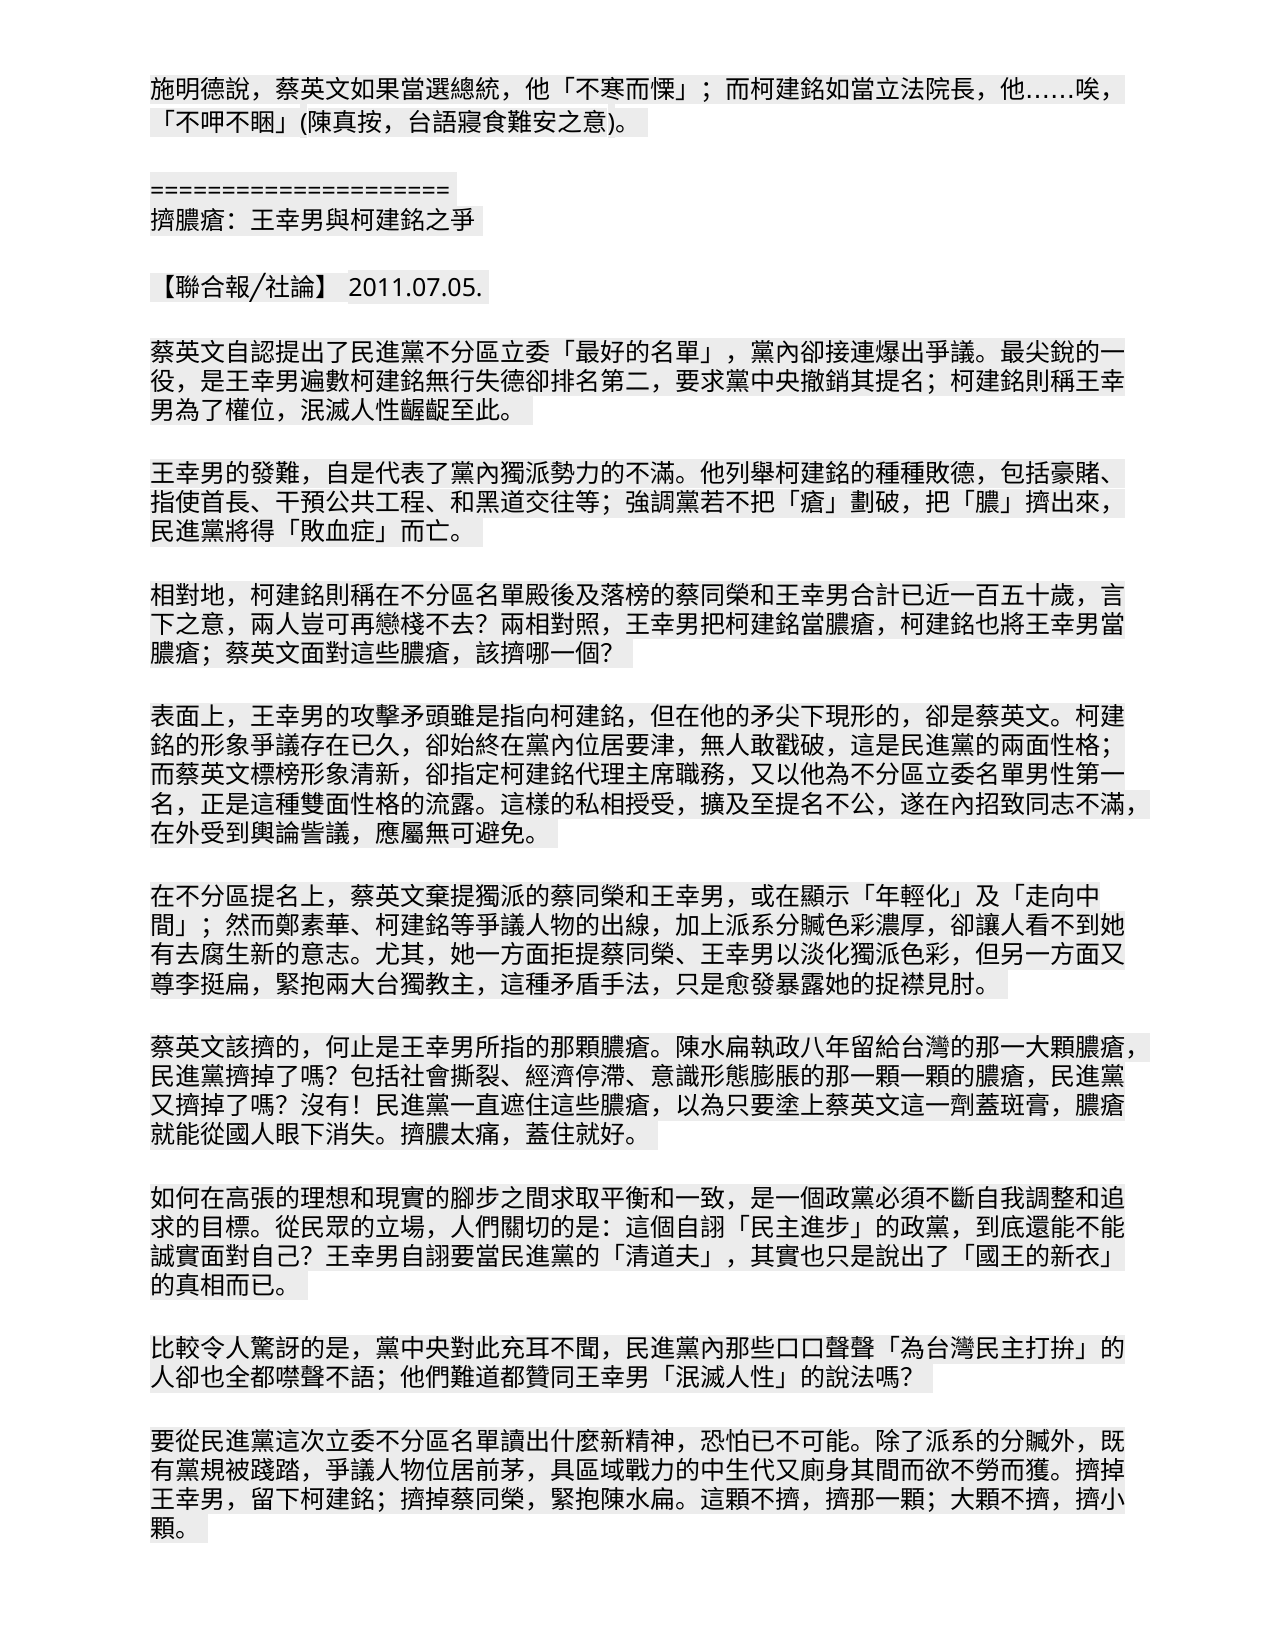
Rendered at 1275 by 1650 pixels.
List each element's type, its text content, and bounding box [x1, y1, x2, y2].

text 卡韓政變 (137)：嘴巴黨在乎清廉嗎？ 陳真 2019. 08. 06. 據說今天又有一個嘴巴黨成立，黨主席叫柯文哲。此人一會兒藍一會兒綠，這不叫超越藍綠，而是見藍說藍話，見綠說鳥話。 比方說，上午說阿扁裝病，應該再抓進去關，豈能有罪不關，法治尊嚴何在？而且痛批，就算要特赦阿扁，所有贓款也得先吐出來才行啊。可是，到了下午，場景不同，綠魂上身，它媽的竟然 "哽咽" 了，哭著說："馬英九把阿扁關起來，就是在侮辱咱台灣人！" 還有比方說，明明不是亞斯柏格症 (他自己親口說的)，卻對外瞎掰說自己就是，搔首弄姿，裝模作態。至於什麼「二二八受難者家屬」，更是一天一版本，總共有七、八種不同版本；每年每到二二八那天就哭給你看。可是，依照他的定義，全台灣至少有兩千萬個「二二八受難者家屬」。 總之，你要是對他講的話當真，恐怕會精神錯亂。不但前言不罩後語，而且滿口謊言，行事作風不擇手段，罄竹難書；栽贓抹黑連勝文的那一大堆卑鄙齷齪事，我就不說了。 前幾天，他還正氣沖天地罵蔡英文「身邊每一個人都貪污」，以此闡明為何兩年前一家大小信誓旦旦一定支持蔡英文連任，如今卻不再支持的原因，講得好像他多麼重視清廉似的。這是事實嗎？當然不是。柯文哲又不是小 BABY，都已經參與政治五、六年了，有可能這麼無知嗎？有可能兩年前都還以為民進黨很清廉，直到最近幾天才雄雄發現民進黨是個貪污黨？因此「只好」跳出來組個黨，以端正政風？ 舉個例，就談和蔡英文關係最密切的柯建銘好了。簡單這麼說，民進黨人分兩種，一種偽君子，一種真小人。柯建銘屬於後者，名聲差，清廉指數非常低，幾乎是眾人皆知的事實。 但是老實說，我對真小人並沒有太大的惡感。我對那些表面清新、滿口漂亮話、但實際上狗皮倒灶、吃飽喝足的偽君子人渣最為感冒。當然，真小人依舊還是小人。我之所以拿柯建銘為例，乃是要說明嘴巴黨柯主席對於清廉的真實態度。 關於柯建銘的清廉指數，大家請仔細看我文末引用的五篇文章就能知其一二。柯建銘其實沒有太大的政治性，而是一個靠政治撈錢、為利益集團奔走、黑白兩道通吃的「商人」。 柯文哲經常說，他最看不起那種「一邊罵中國一邊卻又努力撈人民幣」的人，那麼，柯建銘理當就是柯文哲最看不起的人，因為柯建銘的兒子就是在萬惡的中資機構工作，一家中國著名的金融銀行。依照人渣黨的標準，這就是通敵，應該以「中共同路人」的通敵罪名繩之以法才對。但是，柯文哲非但沒有「最看不起」柯建銘，反而非常推崇，說他是個「理想家」，是「現代唐吉訶德」。 大家看到這裏應該先停下來，先跳到最後面把我所附的幾章文章看完，然後你才能明白這位黨主席有多麼虛偽與荒唐。特別是親綠的「美麗島電子報」那兩篇文章，務必詳讀。 柯建銘辦公室對此於 2016年1月 24日發布聲明表示：這兩篇報導「均非事實，通篇均為捏造，警告即刻將該二篇文章下架，否則將提出告訴，若有人加以引用，將一併提告。」 對於具體個案方面，例如違法圍標及黑道公然跑進監獄恫嚇證人等等，我不知是否屬實，但是，柯建銘之貪瀆、受賄與關說之基本行徑，卻是事實。 但我還是得再次聲明，我並不認為柯建銘是民進黨裏頭的貪瀆代表；我的意思是說，他絕不是屬於貪最多、最無恥的那一類人，只能算是民進黨貪污學園的中段班甚至初級班，但他卻如此惡名昭彰，這可能跟他的「營業項目」太多太頻繁太明目張膽有關，甚至還涉及黑道恫嚇企圖司法作證者，因此而有清朝貪污大王、「現代和珅」之稱。 2011年，這樣一個聲名狼藉的人，在民進黨不分區立委提名中，卻被蔡英文提拔為不分區立委排名第一，對之大加吹捧，說她提出了「最好的名單」；不但外界嘩然，黨內不同派系也很不滿。民進黨前立委王幸男 (曾製造郵包炸彈炸斷前副總統謝東閔一隻手)，指控柯建銘涉嫌受賄、關說等案件。 王幸男還故意挑了兩個扁擔 (意謂著柯建銘之罪行罄竹難書)，裡面裝了40份黑資料，向民進黨具名檢舉。王幸男在檢舉資料上簽名，聲明願意自負刑責。王幸男說，「柯建銘還有很多沒有曝光的事，我都不敢講，因為我很愛民進黨，不想傷害黨，若講出來會動搖黨本。如果黨願意展開調查的話，我會全部講出來。」 王幸男同時還在報上刊登半版大幅廣告，標題是「清黨救台灣，民主大進步」。王幸男表示，「民進黨長期被派系把持，將黨當成搖錢樹」，「柯建銘的違法負面報導那麼多，罪狀多到說不清，也說不完；讓他擔任黨團總召和不分區立委都很不適合，如果不把 (柯建銘) 這個爛瘡戳破，讓膿血流出來，民進黨將會因為敗血病而死掉。」 但是，蔡英文對於此事卻只說了一句「我知道了」，之後就再也沒有下文。蔡英文甚至還指定柯建銘擔任民進黨代理黨主席，賦予他更大的權力；一丘之貉，沆瀣一氣。 後來，各方慶幸「現代和珅」柯建銘並沒有如願當上立法院院長，但卻有個人跳出來為他抱屈，那就是柯文哲。柯文哲說：「我相信柯建銘當立法院長，絕不會讓新竹人漏氣」。 後來，2016年，柯建銘參選立委，柯文哲及其父母一家人一起都來幫柯建銘站台助選。柯文哲說，他跟柯建銘早已熟識，讚揚柯建銘「是新竹市最值得支持的候選人」；還說根據他「十多年來近距離的觀察發現：柯建銘是一個很有理想性的人」，特別推崇他很會「喬事情」。 柯文哲並感嘆，大家把「喬」給污名化了。柯文哲說，「柯建銘喬的都是國家利益與政黨的理想，從不為個人利益」，讚美他是「現代唐吉訶德」，而且為理想、為國家利益而把自己弄得「傷痕累累」，「我經常說他是傷痕累累的唐吉訶德」，「如果柯建銘可以當上立法院院長，將是新竹人的光榮」。 最後，柯文哲「語重心長」地呼籲大家要「好好思考如何選出一個可以讓台灣社會變得更好、政治發展更有利的候選人」。柯文哲並批評那些批評柯建銘的人「講別人壞話，不會讓自己變好」。 我所引用柯文哲的這一堆話，至今都還留在柯建銘的臉書上。柯文哲及其父母等一家人，還幫柯建銘掃街。柯文哲母親說，他們柯家不但是柯建銘的「鐵桿支持者」，而且是「鋼做的」，永不生銹。 投票前夕的造勢晚會上，柯文哲牽著他爸爸和他媽媽的手，大力為柯建銘歡呼、獻唱。據報載，「掀起當晚的最高潮」。柯建銘於是又高票當選。 我對這個嘴巴黨沒什麼好說的。主其事者，也就是其黨主席，就像全身都是嘴巴似的，一下說這樣，一下說那樣，搔首弄姿，蠢話鳥話說不停，這大概就是這個黨的一切了。 後記： 我寫這篇文字感覺挺窩囊，因為生平最怕一個東西就是 "trivial" (瑣碎不重要的)，為什麼怕呢？因為它跟我們的生命不對等，上駟對下駟，沉重的如此沉重，輕薄者竟如此輕薄。 曾經看過這樣一個句子，忘了誰說的，或多或少說中我的感覺：“Giving an insignificant thing your attention is a form of self-disrespect.” (把注意力放在那些根本不重要的人事物上頭，基本上就是一種自我做賤。) 我們在一個小茶壺裏起風暴，為裏頭種種猥猥瑣瑣瑣瑣碎碎的無聊人低級事浪費心思，外頭卻是浩瀚時空，茫茫大海。 但我知道，島內島外皆然，說到底，世上觸目所及，盡皆瑣碎，哪有什麼 significant？唯一讓 triviality 取得重要性的方法，也許就是專注與虔誠，好讓雞毛蒜皮事彷彿能長出翅膀，飛向那難以言說的大海。 ==================== https://n.yam.com/Article/20160125525866 柯建銘、陳水扁涉嫌買票、圍標、恐嚇受刑人 美麗島電子報 吳子嘉 (美麗島電子報董事長) 調查報導 2016.01.25. 民進黨在贏得總統、多數立委席次的完全執政後，接下來的重頭戲，就是2月起即將展開的國會龍頭之爭；目前，民進黨總計有三方人馬表態爭取，分別是陳明文、蘇嘉全及柯建銘。從不同角度來看，這三人或許是各有千秋，但如果蔡英文政府真想避免重蹈當年扁執政的貪腐覆轍，讓選民願意真正相信民進黨的清廉口號，那麼，在立法院長改選之前，確實有必要慎重檢視柯建銘這個人。 2012年2月21日，當蔡英文首次競選總統失利後，王幸男在自由時報刊登一篇「清黨救台灣，民主大進步」的公開信，逐一點出他認為蔡英文不應信賴柯建銘的各種理由。 當時，由於適逢民進黨敗選不久，黨內討論焦點大多集中在「黨主席誰來接棒」，有關王幸男所指控的內容，根本不被輿論所注意。但是，在這封公開信中，卻以擦邊球的方式，點出兩段民進黨的暗黑歷史，即便到今日已隔了數年之久，若真相一旦被揭開，整個黨恐怕都將為之羞愧。 這裡所指的，除了包括當年陳水扁曾同意柯建銘拿三千萬幫助姚嘉文競選考試院院長；還有陳水扁、馬永成與柯建銘，曾在總統府內逼迫中科管理局局長李界木違法圍標。 首先，王幸男在信中提到，稱2002年「民進黨高層」同意出資三千萬元，協助姚嘉文競選考試院長，並先由柯建銘調度現金。但是，事後柯建銘卻未將款項交還給出資人，經出資人的乾媽許榮淑出面協調無效，只好透過南部蔡姓立委向柯建銘強力催討。 當時，王幸男基於保護陳水扁的理由，也擔心損傷民進黨形象，所以在信中話帶保留，語焉不詳。但日前，王幸男在接受本報採訪時提到，因目睹柯建銘正準備參選立法院長，且勝出機會甚濃，將來危害黨國將更為劇烈，不得不全盤托出。 王幸男說，有關「民進黨高層同意出資三千萬幫姚嘉文選考試院長」這件事，真正的實情是，這位民進黨高層其實就是陳水扁，他同意由柯建銘支付三千萬給答應倒戈的友黨立委，事後再由陳水扁歸墊。只是到了最後，三千萬卻未歸還給金主，才會又鬧出許榮淑出面協調、南部立委強力催討等情況。 簡言之，柯建銘借貸三千萬的目的，其實就是為了幫助姚嘉文通過考試院長同意權，而在事先進行買票。 而真正嚴重的問題是王幸男在信中的第二個爆料。他在公開信中指出，當年的中科污水放流工程，柯建銘涉嫌藉立法院黨團總召身份，以籌措總統競選經費為名，要求主事者交付工程審議委員名單及指定得標廠商。 這段話，同樣是含糊不清，但這幾天，在王幸男的安排下，當時擔任招標單位首長的李界木接受本報專訪，清楚還原當時這場荒謬的真相。當時，柯建銘涉嫌介入的工程弊案名稱是「中部科學園區、台中基地污水放流管線工程第四標」。 李界木說，柯建銘於工程標案尚未公告（民國94年8月31日）前就已經介入，而該程標的決標方式是採最有利標，程序則是由當時擔任中科管理局局長的他，負責勾選15名審議委員，包括局內4位、局外11位。接著，經徵詢委員意願後，就會組成11位成員的「審議委員會」，再讓該委員會決定投標廠商的得標順位，最後由第一名得標。 換言之，如果可以事先取得審議委員名單，再設法收買，這起十四億的工程就有很高的機會成為囊中物。 李界木回憶，他大約是在工程開標（民國94年9月29日）前三週（9月上旬）完成15位審議委員的名單勾選，交由工程招標承辦單位徵選出最後11位審議委員。沒多久，柯建銘就電召他到辦公室討論此工程案，當面告知為了籌措陳水扁2004年的總統競選經費，希望安排獻金的金主得標，所以，要求李界木提供11位審議委員的名單，以便運作金主順利得標。 當聽聞柯建銘提出這項要求後，李界木當場回應說，自己擔任中科管理局局長以來，從未向承辦單位索取過審議委員名單，所以就面有難色的婉拒了這項無理要求。 只是，過沒幾天，大約是9月下旬時，就接到總統府通知，要求李界木前往總統府，和柯建銘、馬永成等3人，一起討論這起工程招標案。 到場後，柯建銘再度提出索取名單的要求，李界木仍然堅持立場，表示無法同意，場面僵持不下。沒想到，當下馬永成起身，走向陳水扁辦公室，過沒多久，陳水扁就透過馬永成裁示「把名單交給柯建銘」。 總統命令既已下達，隔天，柯建銘就順利取得名單了。事後，工程案於民國94年9月29日開標，民國94年11月4日決標，審查期約一個多月，總共有七家公司投標，名次依序為「宏昇營造股份有限公司」、「日商大豐營造股份有限公司台灣分公司」、「泛亞工程建設股份有限公司」、「林記營造股份有限公司」、「介興營造廠股份有限公司」、「高堃營造有限公司」，以及「國登營造股份有限公司」。 李界木說，此案前前後後，總計有六組立委前來關說，分別是四組國民黨籍、二組民進黨籍。柯建銘是其中之一。 最後，該工程案經過委員會審查，依序排定決標順序，第一名廠商是「宏昇營造股份有限公司」，以新台幣1,412,496,000元得標；而柯建銘幫助的投標商「高堃營造有限公司」，排名第六，毫無機會。 結果確定後，李界木卻又接到柯建銘的召喚。這一次，柯建銘提出的要求，是要求李界木設法說服第一名的得標廠商自行放棄得標，再由李界木出面指定第六名的廠商「高堃營造有限公司」遞補。對此，李界木只好先敷衍回稱，必須先研究後才能回覆。 李界木回頭將這項要求拿去詢問工程承辦單位時，結論當然是絕對不可行，但是當李界木以電話回覆柯建銘這項結論時，柯建銘卻又再度召喚面議。而這一次，提出的要求居然是：「請第一名放棄，由第二名得標，並提供5%利益給第一名」。 李界木離開後，只好行文到公共工程委員會詢問可行性。得到答覆是，如果第一名放棄，依法規規定是不得依照順位遞補，而是一定要重新招標。在有了這個答案後，才讓柯建銘停止運作，不再「召喚李界木」。 但最令人訝異的還在後頭。 事後，李界木因諸多因素，不得不離開中科管理局局長職務，並申請退休。接著，他也因為深陷龍潭購地弊案，於2010年11月11日判刑3年6個月定讞，2010年12月29日入獄服刑，2012年12月26日假釋出獄。 就在坐牢期間，王幸男於2011年7月11日前往民進黨中央黨部，檢舉柯建銘涉及前項弊案，並提到李界木願意出面指證柯建銘涉及的工程弊案。 不料，消息傳出後，當時人正在宜蘭監獄坐牢的李界木，卻在2011年8月12日當天，突然有兩位貌似黑道的陌生男子，在沒有任何知會的情況下，以「特別面會」的方式前往宜蘭監獄探望他。談話內容，就是警告李界木不得出面幫助王幸男作證。 依據法令規定，只有立委或縣長以上官位者，才有資格能辦理「特別面會」，而且一定要立委本人，才能享受這特殊待遇。至於這兩位神秘的陌生不速之客是誰？一位姓吳，另外一位則叫做廖東和。到底是何方神聖如此神通廣大？ 雖然廖東和和吳姓男子，當時並未聲稱是代表柯建銘，但口頭是明確警告李界木不得協助王幸男指證柯建銘。也就是說，二位男子企圖協助柯建銘恐嚇證人是不爭的事實。 王幸男說，原本這段不堪入目的官場現形記，本應隨著扁案的一一落幕被埋進歷史，畢竟，柯建銘無論是之於民進黨，或是之於立法院，都還是有其一定程度的貢獻。但是，如今，當柯建銘表態願意替國家承擔、替蔡政府承擔，宣布要角逐國會龍頭後，才決定出面將整件事攤在陽光下。 對此，本報有兩個呼籲： 第一，有人敢進入國家矯正機關，恐嚇在監服刑的證人倒是少見的事例。我們的檢調司法單位是否應該依據本報導深入調查，還給國人一個免於恐懼的自由？ 第二，王幸男說，這幾天柯建銘特別請南部的「前立委同事」，懇求他留給柯建銘一條生路。但王幸男回答說：「請柯建銘留給台灣一條生路！」相較於柯建銘的惡劣行徑，這真是最卑微的懇求！ ====================== http://my-formosa.com/DOC_94875.htm 美麗島電子報編按： 美麗島電子報董事長吳子嘉，採訪李界木先生時，獲得授權，刊登其新作「和珅亂政」，並表示文中所稱「和珅」就是民進黨立法委員柯建銘。全文如下： 2016-01-24 和珅亂政 作者：李界木 / 前竹科管理局長 和珅是中國歷史上的權臣之一，滿州正紅旗人，清朝乾隆年間政治家、商人、詩人，清朝歷史上的豪商，歷史上資產最多的官員。因為貪污過鉅，被中國人視為巨貪。 和珅初為官時，精明強幹，為政清廉。但隨著權力的成長，他的私慾也日益膨脹，利用職務之便，結黨營私，聚斂錢財，並用賄賂、迫害、恐嚇、暴力、綁架等方式攏絡地方勢力、打擊政敵。 此外，和珅還親自經營工商業，開設當鋪七十五間，設大小銀號三百多間，且與英國東印度公司、廣東十三行有商業往來。成為後人所稱權傾天下、富可敵國的「貪官之王」、「貪污之王」。 清朝之中，清議力量曾多次彈劾和珅，但由於乾隆皇帝的袒護，和珅每次均能化險為夷。和珅將大部分朝中反對勢力打倒，獨攬大權。一些正直的大臣敢怒不敢言，紫禁城成為了貪污集團的政治表演舞台。 和珅死後有如下評語：「此人奸險古來稀，吾欲除之而後快。惟其善測上意，寵冠諸臣，難以除之。」；「清乾隆時，和珅當國，權傾一世」，「結黨營私，道路側目，朝士莫敢攖其鋒者。」；「此欺上瞞下之輩，吾早晚必為國除之！」。 民進黨的和珅 我早在美麗島事件 (高雄事件)之後，就與同志在美，努力從事廢除戒嚴、開放黨禁遊說工作。1986年二月(春節期間)尤清來華府，密會國會議員時，當時就提出是年12月10日(國際人權日)成立政黨，我們在華府的同志(陳唐山、蔡武雄、蔡同榮和我) 一直努力促成政黨。 後來，由於居住在海外的許信良先生(是年5月)要回台組黨，島內黨外人士怕亂了原定的計劃與步驟，尤清終於利用慶祝教師節之際(9月28日) 匆促誕生民進黨。我是第一位海外中執委，也是第一位海外代表。我當時對民進黨有深厚的感情。但後來回台服務時，一看什麼都走樣，後輩的黨員只耍嘴皮，就成為名嘴政客，重利輕義。在這種環境之下，黨內和珅之輩於是產生，和珅就成為「貪污之王」，坐擁天下。 民進黨創黨不久之後，竄出一位和珅人物。他出道之時，頗為精明能幹，可是後來卻獨攬大權，要一元給五毛，吃喝玩樂，貪污腐化，成為民進黨富豪，且是當今朝野紅人，有人誇稱他的本領超出國民黨的龍頭大人，因他黑白兩道通吃，法官檢調護衛，天下第一把紅人。 在一次與陳定南談話中，我第一次聽到和珅的事，當時對這為仁兄有種不悅的印象。當年陳定南代表民進黨出來競選省長，為了籌劃競選經費，發行債券。當時規定推銷人員，可扣券面值得30％作為回饋經費。這位仁兄就顯出他的 “聰明＂，大量向競選總部要券，但先出售一部分，收到款項之後，先扣除全部所拿券數的回饋經費。當選舉過後，他才把先拿的超額但未出售的債券奉還。競選總部只有空歡喜一場，且蝕了一把米，卻捉不到小雞。(陳定南遺物中，有競選帳目可查)。 我在美32年 (研究所兼在大學做事9年；聯邦政府工作23年），回到台灣服務後，體會在台當官不易，不論是國民黨、民進黨或是其他政黨，都是同一醬缸浸泡出來的，多少沾上不潔的 “臭習”，只是五十步笑百步之分。 當我在中央任職時 (環保署一年，科管局五年多) 都遭遇難以幫忙的請求。一旦單位預算提出時，就有好幾位立委會請我到他們辦公室喝茶，先禮後兵，請託某某工程開標多多照顧。有些 (民進黨) 黨內立委就告訴我說： “…黨內有二位醫生，吃銅吃鐵，包山包海，我們都苦哈哈，你要多多關照…”。 一件工程招標下來，未中標的公司會發函向調查局檢舉，被請託的立委會藉故刪減或凍結預算；檢舉不成，立委有時會逼人要向中標公司讓出；再不成，就請黑道向中標公司或相關人員恫嚇；又不成，就發動環保流氓阻止工程進行。 科管局工程多，我體會最深。和珅先生又多了一些花招，請記者來作 “污名化”，我在竹科和中科的開發和建設，被他雇用記者說成了 “好大喜功”；另一招更狠，他供給資訊，透過友黨的立委 (台聯某立委，後成了民進黨立委候選人) 質詢，作為他在國會殿堂的打手。 國科會的太空計劃和我都被開砲過，這都有紀錄可查。和珅曾經為了一項重大工程，逼迫我交出審查委員名單，我不給，他竟告到最高當局。但他拿了名單又沒中標，更加懷恨，向上司誣告，要逼我走路。 黨內同志 (王幸男和蔡同榮) 怕家醜外揚，先透過管道提出檢舉，但和珅先生魔高一丈，他先偷錄對方電話通話，再加以製造，在中、執委開會時，每人桌上擺出預先製造的錄音帶，說是 “台獨派” 預謀陷害。他所養的立委，非但馬首是瞻，當然還為他打抱不平，所以要台獨黨綱束之高閣了。 和珅先生高居要津，連總統、主席得聽他話，他可以聯合敵黨凍結預算，癱瘓政府，而且民進黨得靠他 “募款” 養大，雖然是要一塊給五毛，但對沒有黨產的民進黨而言，他還是個財神爺、大恩人，所以他的 “讒言” 就變成主政者的 “忠言”。 和珅先生聽到有人要檢舉他違法亂紀的事，怕我出來作證，他竟派人到監獄要我封口。 另一位醫生，是某派的龍首，他們的友人，在台中建造一個工業區，區裡的污水理應自己處理及排放。但他們為了省錢竟派人要我 (時任中科開發負責人) 代為處理及排放，即他們工業區的污水流到中科污水廠處理，然後借由中科排水管排放到大海。中科污水廠的處理容量設計，無法滿足他們的請求被拒。然後改由他們自己處理，但要借中科地下排放管排放至大海。 我以 “責任不清” 之由回拒。過去竹科污水排放路線與民間工廠同路，常揹黑鍋，被指毒死魚群、造成銅綠牡蠣的禍首。直到我上任後，埋地下排放專管，才解決被指責的困擾。過去的經驗使我警惕，不能為友情傷害大眾利益。但擋人財路，竟被謠言說得一文不值，現在某派系的成員，對我非常不友善。 我們的頭號敵人是國民黨，在國民黨未垮台前，和珅亂政之事，我暫時忍耐下來，不作打擊民進黨之事。畢竟民進黨是先人、同志共同努力促成、精心經營壯大，得來不易，不要因一粒鼠屎害了一鍋粥。但和珅變本加厲，竟能左右黨內候選人提名。 現在選舉過後，在邁向2016取回政權之計，應該清理一下，讓和珅下台。如果民進黨仍執迷不悟的話，將被崛起的第三勢力掩埋掉。 我怕年老失憶，已將和珅違法亂紀、傷天害理之事的資料，都存放在國外，等我回憶錄出爐時，會把人、地、時、事和盤托出。現在只點到為止，釋出警告。 正義不能被扭曲，此欺上瞞下之輩，吾早晚必為國除之！ 蔡主席，選後欲知詳情，可電0912-210-827 李界木 p.s. 這位柯先生若再握權，主席會敗在他手裡。 ===================== 柯建銘的膿瘡‧蔡同榮的神話 【聯合報╱社論】 2011.07.16. 民進黨的不分區立委提名之爭，引爆了黨內幽深的積怨。獨派的王幸男挑著兩籮筐資料向中央舉發柯建銘種種罪狀，柯建銘則反咬獨派大老蔡同榮將「民視」當成私器，鬥爭黨內異己。若加上沸沸揚揚的其他未爆彈，民進黨這紙不分區名單儼然已是公信蕩然。 這次民進黨的醜聞連環爆，其實不能以「內鬥」事件等閒視之。因為，雙方的指控均事關政治操守與社會倫理，更連帶影響台灣政治品質和民眾認知，至此已無所遁逃於輿論的檢驗和公評。若柯建銘的關說、豪賭、介入公共工程、玩弄司法，是必須割除的膿瘡；那麼，蔡同榮公器私用，挾電視媒體來惡鬥、醜化他人，撕裂社會，又如何可以縱容？ 柯建銘說，當年四萬人集資成立民視，是要打破媒體壟斷；如今卻被蔡同榮當成個人御用工具，用來打擊黨和同志，黨團因此長期「在民視陰影下問政」，極其可悲。柯建銘並指控，蔡同榮所做的是「台灣政治史上最醜陋、最血淋淋的政治鬥爭」，甚至比國民黨「還要惡質千百倍」。蔡同榮和民視對此未作回應，民視的叩應節目則悄悄迴避了這個話題。 柯建銘因不滿獨派陣營對他的攻擊，因此道破了蔡同榮挾民視打擊同志、要脅黨中央的事實。但蔡同榮濫將公器當成私人政治武器，受害者豈止柯建銘？事實上，由於蔡同榮等人的操作，台灣政治對立的激化、社會族群的撕裂，乃至民視本身以及其觀眾受害之深，均遠遠超過柯建銘。這是柯建銘沒有說出的真相。 民視在節目形態上選擇走「本土」路線，這是它的特色；但在蔡同榮等少數負責人主導下，它在政治上變成綠營的政爭武器與撕裂社會的凶器，這才是問題所在。 在多數時候，柯建銘是公器私用的「獲益者」，他靜享其利，絲毫不覺有何不妥；直到這尊大砲對準自己，他才悻悻然端出「公器」及「黨政軍退出媒體」的口號譴責。然而，台灣社會的是非界線已被這類私用公器踐踏得面目全非，在這片混沌中，社會公眾要向誰申訴公義？ 令人感慨的是，柯建銘細數「民視」當初建台的初衷，是為了打破媒體壟斷。誰料，革命年代的理想變質成現實的利益，一路傾斜下來，不僅公器變私器，也演成今天它在綠營「尾巴搖狗」的局面。問題是，這麼多年來一直在「飲鴆止渴」的民進黨，面對選舉在即，有勇氣戒掉自己的癮頭嗎？ 王幸男的挑籮檢舉，柯建銘的隔山打虎，讓民進黨的貪婪、徇私和內鬥的幢幢疑影，曝光為對號入座的真人真事。柯建銘的圓熟幹練讓蔡英文倚為左右手，但其真實形象卻是如此不堪；而占有台獨政治金脈的蔡同榮，竟公然利用媒體來經營自己在綠營中「國中之國」的勢力，令人咋舌。 柯建銘與蔡同榮，正好是民進黨內的兩大主要類型；柯被歸類為腐，蔡被歸類為獨。過去，獨因腐而壯大，腐因獨而猖獗；陳水扁即是「腐獨雙棲」的黑白郎君。獨與腐，何者對民進黨的傷害更大？這個問題，只能留待民進黨自己去解答。腐敗固絕不可取，但如果「獨」的理念已經變質成為惡性腫瘤，那麼膿瘡要擠，惡瘤該不該割？ 電視作為公器，豈可以鬥爭為目的？柯建銘說，不能惡鬥同志，難道就可以用「空心菜」那種手法惡鬥對手？或用「愛台灣」那種手法撕裂社會？柯建銘既然知道民視的攻擊比國民黨時代惡質千百倍，那麼，今天台灣民眾感受到的政治氛圍有多麼惡劣，民進黨會無法想像嗎？ 王幸男挖了柯建銘的膿瘡，讓人們看到民進黨政客的淪落；而柯建銘戳破蔡同榮的神話，也讓民眾明白綠營久已吞掉了它「黨政軍退出媒體」的承諾。當柯建銘呼籲蔡同榮和民視應該「還台於民」時，這四個大字，對藍綠兩營其實隱含著另一層意義：「把台灣還給人民」。這些政客霸占的何止是電視台，他們占據台灣政治舞台卻歹戲拖棚的時間也夠久了。 ========================== 《時報周刊》劈董新聞─立法院長柯建銘 2015/09/18 時周精選 董智森 民進黨說：明年大選，他們可獲立院過半席次，或至少蔡英文提倡的進步大聯盟席次會過半。就是說，大家熟悉的「老柯」──柯建銘，要當立法院長了。哇，那就是說，立院結構，將是換藥不換湯。 2年前的「九月政爭」爆發後，馬王重傷、國民黨分裂、黃世銘判刑、陳守煌下台，柯建銘是惟一獲利者，他不但全身而退，更讓國民黨提早變為在野黨。對民進黨來說，有誰像他一樣戰功彪炳，用一身的創傷及膽識去建構綠營執政的堡壘？蔡仁堅影射他是「曹操」，並不貼切，他是呂布，「人中呂布，馬中赤兔」。 老柯無役不與，攻無不勝，連總統都輸他，遑論他人，毛治國在他眼中，是根寒毛；林鴻池，哈，那僅是池中物。他千里單騎、縱橫捭闔，取藍營將帥首級如入無人之境，特偵組指他涉及三棧溪弊案，他找檢察官曾勁元幫他約見台南主任檢察官陳誌銘，希望由陳來約談他就好，不料陳向特偵要求時，被一口拒絕。 柯懷疑被監聽，就找調查局長葉盛茂到立院，要老葉當場打電話給配合檢察官辦案的南機組長湯克遠，他和湯通話，得知案情進度及次日會被搜索的訊息，而檢察官因消息外洩也停止搜索。事後，洩密的葉盛茂被判刑2年6個月，已服刑完畢，而老柯呢？連起訴都沒有，厲害吧！ 4年前，立委王幸男用扁擔挑兩箱資料到黨中央，控訴柯建銘6大罪狀，指柯不配再任不分區立委；但他不動如山，還大罵背後指使王幸男搞他的是民視老闆、立委蔡同榮，「用御用電視挾持黨內高層，打擊同志，比國民黨可惡一百倍。」 立院審查《會計法》修正案，為喝花酒除罪化，黨籍立委趙天麟指他獨斷；桃園縣議會黨團建議開除他，都沒撼動他的行情，還兩度代理黨主席，當然，他得意之作是扳倒檢察總長黃世銘。 特偵組認為柯涉及法官陳榮和收賄案，申請掛線監聽，意外聽到王金平幫他向法務部長曾勇夫關說，引發馬開鍘王的九月政爭，而柯和他的爪牙大力批馬指使特偵組監聽國會，那是栽贓的惡意指控。 特偵組是檢察單位，其檢察官須檢具證據及資料，說服法官同意由他們指揮調查局或警方監聽，核准權在法官，柯和他的爪牙明知核准的是親扁親綠的周占春，卻故意緊咬馬英九、黃世銘「竊聽」，讓法院核准的監聽變成他指控的非法竊聽，而無恥及恨馬的媒體也惡意起鬨，「犯嫌」柯建銘儼然成為受害人，聲望高漲。 周占春的核准是關鍵，這是司法常識，但柯把它玩成政治迫害，手法高明，連王金平在公開場合都說，柯對「司法很內行」。內行到顛倒是非，指鹿為馬，還能有一群網路及媒體的無恥捍衛軍。 施明德說，蔡英文如果當選總統，他「不寒而慄」；而柯建銘如當立法院長，他……唉，「不呷不睏」(陳真按，台語寢食難安之意)。 ===================== 擠膿瘡：王幸男與柯建銘之爭 【聯合報╱社論】 2011.07.05. 蔡英文自認提出了民進黨不分區立委「最好的名單」，黨內卻接連爆出爭議。最尖銳的一役，是王幸男遍數柯建銘無行失德卻排名第二，要求黨中央撤銷其提名；柯建銘則稱王幸男為了權位，泯滅人性齷齪至此。 王幸男的發難，自是代表了黨內獨派勢力的不滿。他列舉柯建銘的種種敗德，包括豪賭、指使首長、干預公共工程、和黑道交往等；強調黨若不把「瘡」劃破，把「膿」擠出來，民進黨將得「敗血症」而亡。 相對地，柯建銘則稱在不分區名單殿後及落榜的蔡同榮和王幸男合計已近一百五十歲，言下之意，兩人豈可再戀棧不去？兩相對照，王幸男把柯建銘當膿瘡，柯建銘也將王幸男當膿瘡；蔡英文面對這些膿瘡，該擠哪一個？ 表面上，王幸男的攻擊矛頭雖是指向柯建銘，但在他的矛尖下現形的，卻是蔡英文。柯建銘的形象爭議存在已久，卻始終在黨內位居要津，無人敢戳破，這是民進黨的兩面性格；而蔡英文標榜形象清新，卻指定柯建銘代理主席職務，又以他為不分區立委名單男性第一名，正是這種雙面性格的流露。這樣的私相授受，擴及至提名不公，遂在內招致同志不滿，在外受到輿論訾議，應屬無可避免。 在不分區提名上，蔡英文棄提獨派的蔡同榮和王幸男，或在顯示「年輕化」及「走向中間」；然而鄭素華、柯建銘等爭議人物的出線，加上派系分贓色彩濃厚，卻讓人看不到她有去腐生新的意志。尤其，她一方面拒提蔡同榮、王幸男以淡化獨派色彩，但另一方面又尊李挺扁，緊抱兩大台獨教主，這種矛盾手法，只是愈發暴露她的捉襟見肘。 蔡英文該擠的，何止是王幸男所指的那顆膿瘡。陳水扁執政八年留給台灣的那一大顆膿瘡，民進黨擠掉了嗎？包括社會撕裂、經濟停滯、意識形態膨脹的那一顆一顆的膿瘡，民進黨又擠掉了嗎？沒有！民進黨一直遮住這些膿瘡，以為只要塗上蔡英文這一劑蓋斑膏，膿瘡就能從國人眼下消失。擠膿太痛，蓋住就好。 如何在高張的理想和現實的腳步之間求取平衡和一致，是一個政黨必須不斷自我調整和追求的目標。從民眾的立場，人們關切的是：這個自詡「民主進步」的政黨，到底還能不能誠實面對自己？王幸男自詡要當民進黨的「清道夫」，其實也只是說出了「國王的新衣」的真相而已。 比較令人驚訝的是，黨中央對此充耳不聞，民進黨內那些口口聲聲「為台灣民主打拚」的人卻也全都噤聲不語；他們難道都贊同王幸男「泯滅人性」的說法嗎？ 要從民進黨這次立委不分區名單讀出什麼新精神，恐怕已不可能。除了派系的分贓外，既有黨規被踐踏，爭議人物位居前茅，具區域戰力的中生代又廁身其間而欲不勞而獲。擠掉王幸男，留下柯建銘；擠掉蔡同榮，緊抱陳水扁。這顆不擠，擠那一顆；大顆不擠，擠小顆。 王幸男和柯建銘之爭，雖只是不分區提名的一場插曲，卻暴露了民進黨最深的隱疾：它不敢面對的自己。作為一個犀利的在野黨，民進黨多麼擅於揭國民黨的瘡疤；它雄辯滔滔、銳不可當，用放大鏡、顯微鏡、哈哈鏡檢視，窮追猛打。然而，對於自己內部的膿瘡，它卻極力掩蓋，全力辯護，諱疾忌醫。 從二○○六年扁家貪瀆案爆發至今，人們何曾聽過民進黨一聲反省；如今，又如何期待它去處理柯建銘之類的問題？即以處理台獨而言，即使擦掉了王幸男及蔡同榮兩塊黑斑，卻留下陳水扁、李登輝及「一邊一國」這幾顆大膿瘡，豈不是只治傷風、不治肺膿瘍？ 這是否是一種政治色盲：一個擠別人膿瘡的高手，卻裝作看不見自己的膿瘡。 [150, 75, 1125, 1543]
